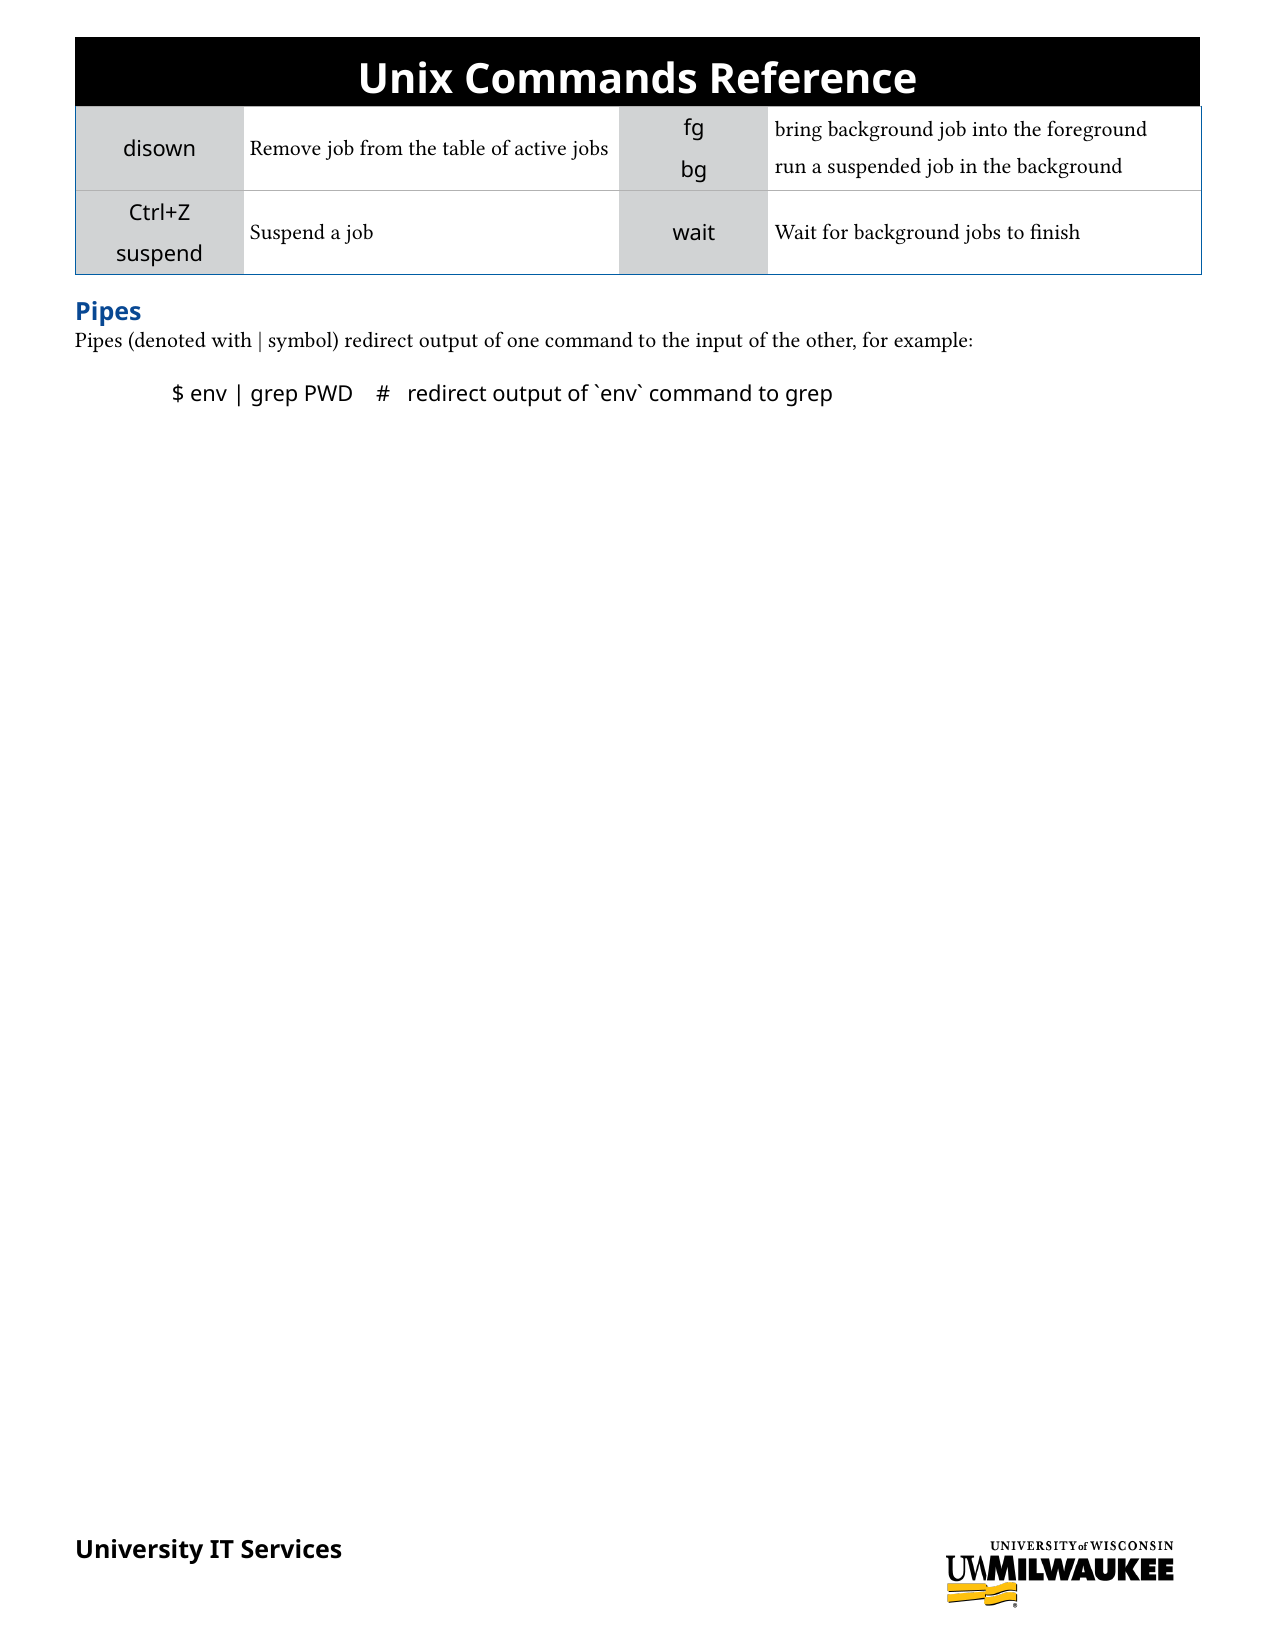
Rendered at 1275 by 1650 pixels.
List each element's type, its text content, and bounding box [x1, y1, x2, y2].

text Pipes (denoted with | symbol) redirect output of one command to the input of the other, for example: [75, 328, 1200, 353]
table_cell Remove job from the table of active jobs [244, 107, 619, 190]
table_cell fg bg [619, 107, 768, 190]
text Pipes [75, 294, 1200, 328]
table_cell wait [619, 191, 768, 274]
table_cell disown [76, 107, 244, 190]
text $ env | grep PWD # redirect output of `env` command to grep [75, 377, 1200, 407]
table_cell Wait for background jobs to finish [769, 191, 1201, 274]
table_cell bring background job into the foreground run a suspended job in the background [769, 107, 1201, 190]
table_cell Suspend a job [244, 191, 619, 274]
table_cell Ctrl+Z suspend [76, 191, 244, 274]
